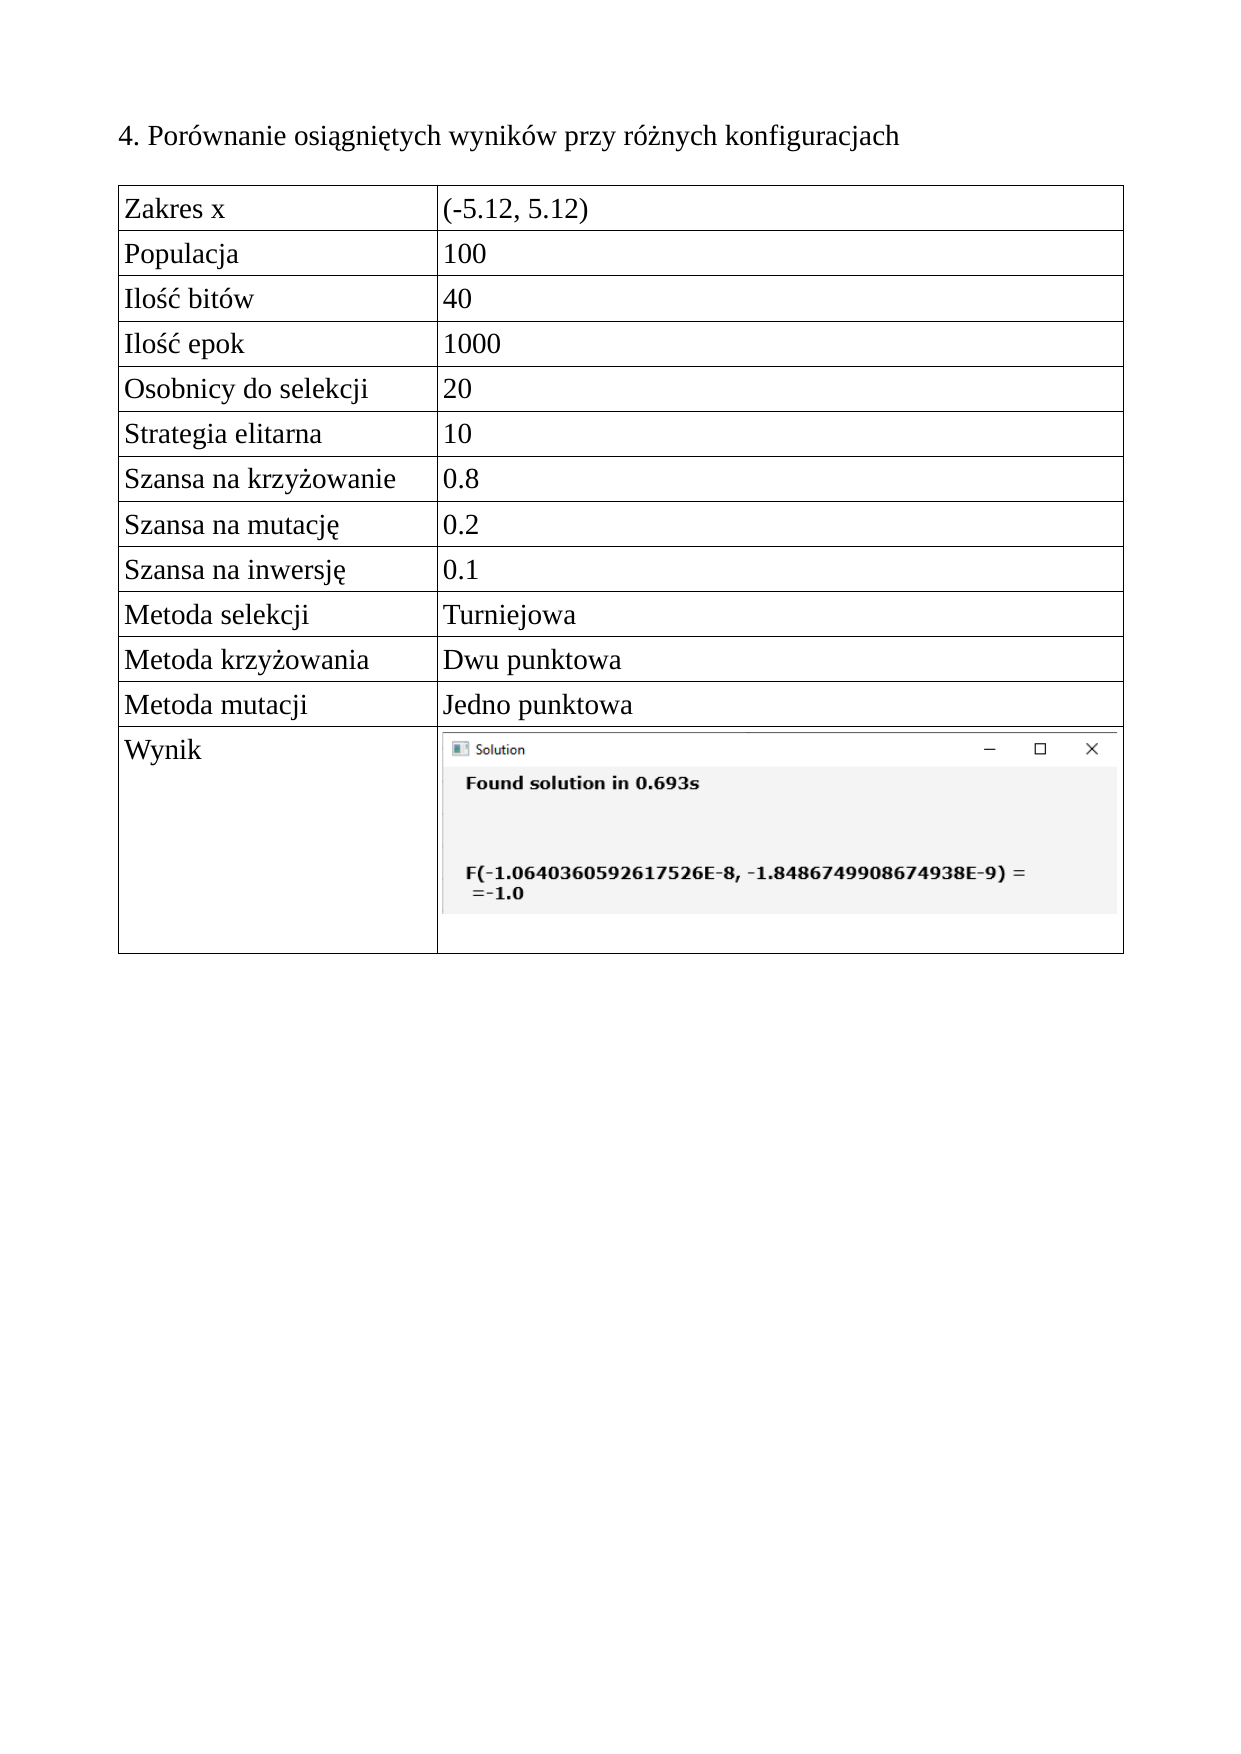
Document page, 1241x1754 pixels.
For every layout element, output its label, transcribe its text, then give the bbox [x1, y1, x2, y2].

table_header Zakres x [119, 186, 437, 230]
table_cell Ilość epok [119, 322, 437, 366]
table_cell Szansa na mutację [119, 502, 437, 546]
table_cell Metoda mutacji [119, 682, 437, 726]
table_cell Strategia elitarna [119, 412, 437, 456]
table_header (-5.12, 5.12) [438, 186, 1123, 230]
table_cell Metoda krzyżowania [119, 637, 437, 681]
table_cell Osobnicy do selekcji [119, 367, 437, 411]
table_cell 0.2 [438, 502, 1123, 546]
table_cell Metoda selekcji [119, 592, 437, 636]
table_cell 100 [438, 231, 1123, 275]
table_cell Populacja [119, 231, 437, 275]
table_cell Dwu punktowa [438, 637, 1123, 681]
table_cell 40 [438, 276, 1123, 321]
table_cell 1000 [438, 322, 1123, 366]
table_cell 20 [438, 367, 1123, 411]
table_cell Turniejowa [438, 592, 1123, 636]
table_cell Szansa na inwersję [119, 547, 437, 591]
table_cell Szansa na krzyżowanie [119, 457, 437, 501]
text 4. Porównanie osiągniętych wyników przy różnych konfiguracjach [118, 118, 1122, 152]
table_cell Jedno punktowa [438, 682, 1123, 726]
table_cell 10 [438, 412, 1123, 456]
table_cell Wynik [119, 727, 437, 953]
picture [442, 732, 1118, 914]
table_cell 0.1 [438, 547, 1123, 591]
table_cell [438, 727, 1123, 953]
table_cell Ilość bitów [119, 276, 437, 321]
table_cell 0.8 [438, 457, 1123, 501]
